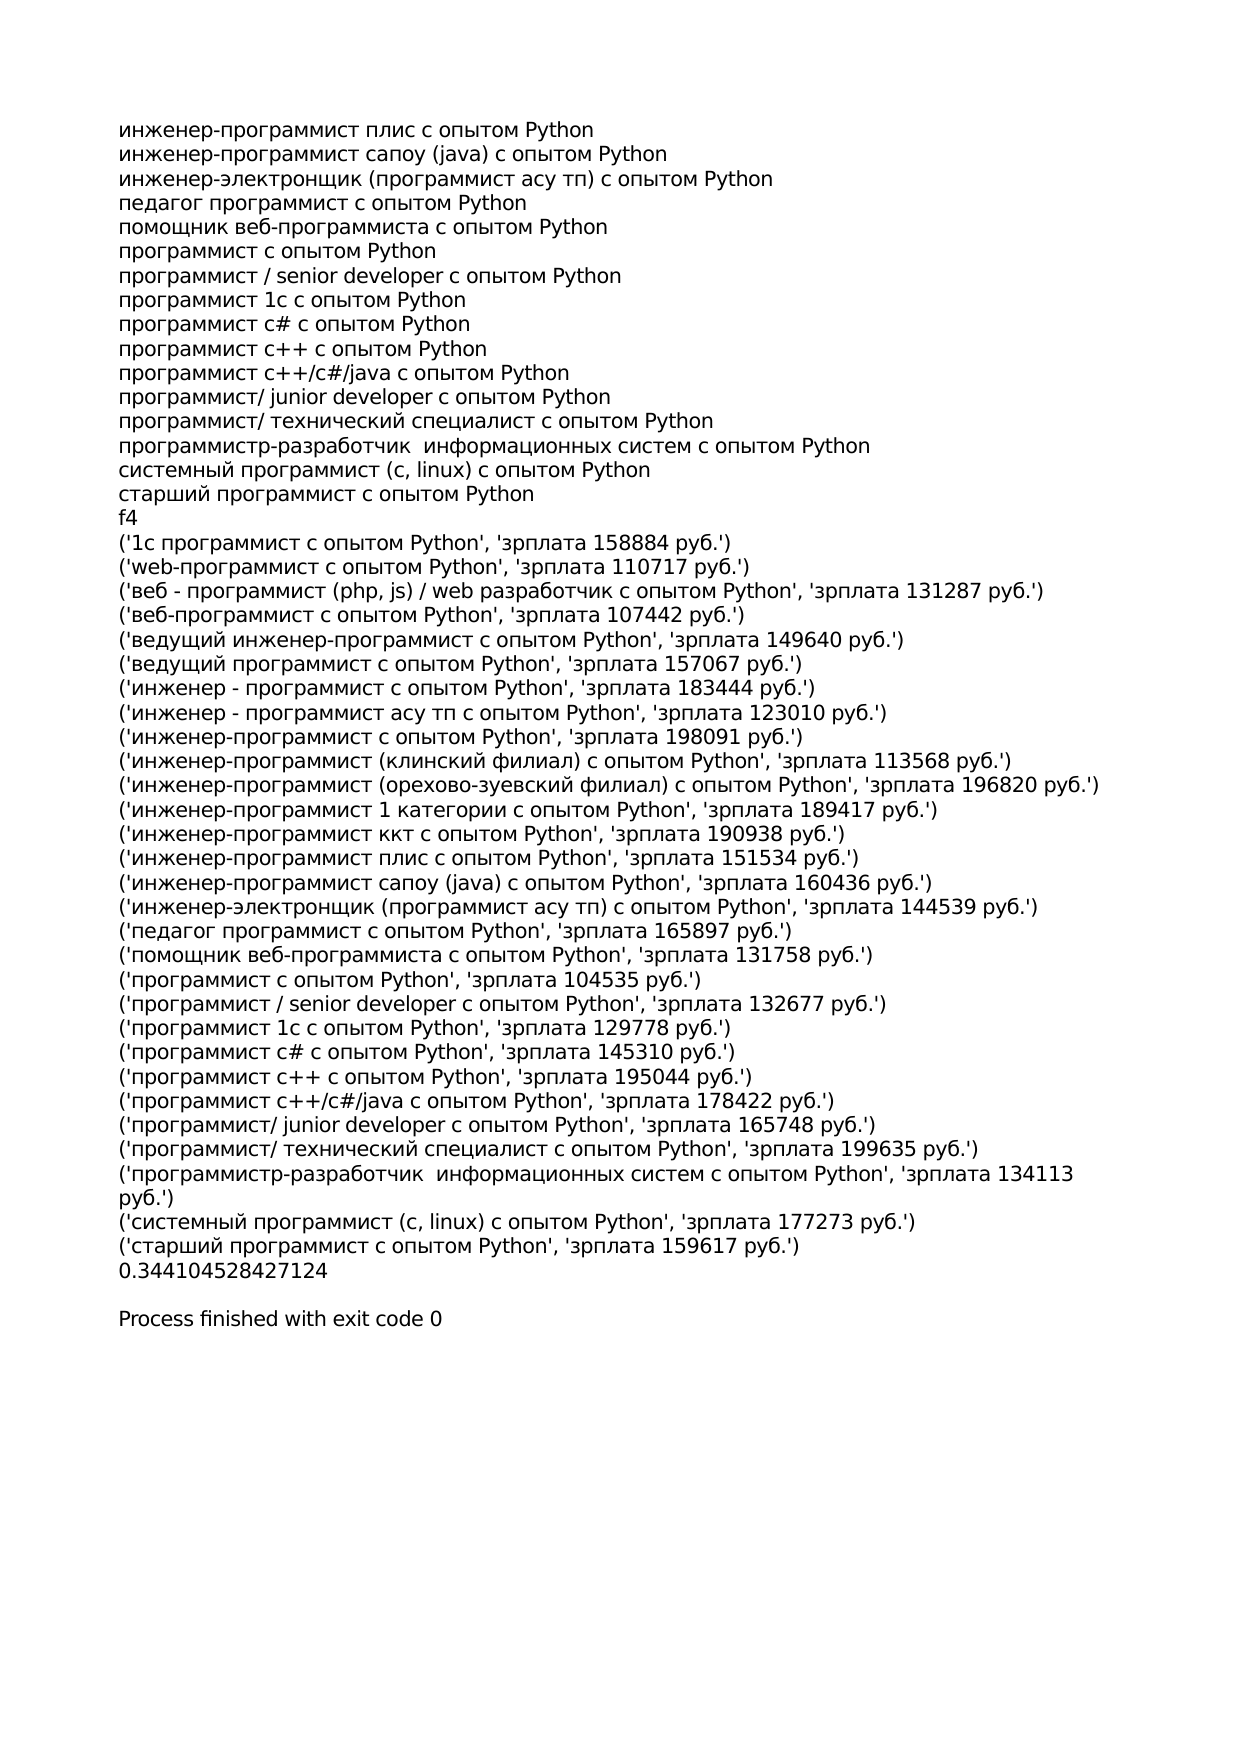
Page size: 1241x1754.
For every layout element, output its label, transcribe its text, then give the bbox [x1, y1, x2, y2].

text программистр-разработчик информационных систем с опытом Python [118, 434, 1122, 458]
text системный программист (c, linux) с опытом Python [118, 458, 1122, 482]
text помощник веб-программиста с опытом Python [118, 215, 1122, 239]
text ('веб-программист с опытом Python', 'зрплата 107442 руб.') [118, 603, 1122, 628]
text ('инженер-программист (орехово-зуевский филиал) с опытом Python', 'зрплата 196820 руб.') [118, 773, 1122, 798]
text ('программист/ junior developer с опытом Python', 'зрплата 165748 руб.') [118, 1113, 1122, 1137]
text ('программистр-разработчик информационных систем с опытом Python', 'зрплата 134113 руб.') [118, 1162, 1122, 1210]
text ('ведущий программист с опытом Python', 'зрплата 157067 руб.') [118, 652, 1122, 676]
text ('программист с опытом Python', 'зрплата 104535 руб.') [118, 968, 1122, 992]
text ('инженер-электронщик (программист асу тп) с опытом Python', 'зрплата 144539 руб.') [118, 895, 1122, 919]
text программист/ junior developer с опытом Python [118, 385, 1122, 409]
text старший программист с опытом Python [118, 482, 1122, 506]
text программист 1с с опытом Python [118, 288, 1122, 312]
text ('инженер-программист (клинский филиал) с опытом Python', 'зрплата 113568 руб.') [118, 749, 1122, 773]
text ('ведущий инженер-программист с опытом Python', 'зрплата 149640 руб.') [118, 628, 1122, 652]
text ('инженер-программист с опытом Python', 'зрплата 198091 руб.') [118, 725, 1122, 749]
text программист / senior developer с опытом Python [118, 264, 1122, 288]
text ('инженер-программист ккт с опытом Python', 'зрплата 190938 руб.') [118, 822, 1122, 846]
text ('1с программист с опытом Python', 'зрплата 158884 руб.') [118, 531, 1122, 555]
text ('программист/ технический специалист с опытом Python', 'зрплата 199635 руб.') [118, 1137, 1122, 1162]
text ('инженер - программист асу тп с опытом Python', 'зрплата 123010 руб.') [118, 701, 1122, 725]
text ('программист с++/с#/java с опытом Python', 'зрплата 178422 руб.') [118, 1089, 1122, 1113]
text ('системный программист (c, linux) с опытом Python', 'зрплата 177273 руб.') [118, 1210, 1122, 1234]
text ('помощник веб-программиста с опытом Python', 'зрплата 131758 руб.') [118, 943, 1122, 968]
text ('инженер-программист 1 категории с опытом Python', 'зрплата 189417 руб.') [118, 798, 1122, 822]
text инженер-программист плис с опытом Python [118, 118, 1122, 142]
text ('программист c# с опытом Python', 'зрплата 145310 руб.') [118, 1040, 1122, 1065]
text программист c# с опытом Python [118, 312, 1122, 337]
text ('инженер-программист сапоу (java) с опытом Python', 'зрплата 160436 руб.') [118, 871, 1122, 895]
text программист/ технический специалист с опытом Python [118, 409, 1122, 434]
text инженер-электронщик (программист асу тп) с опытом Python [118, 167, 1122, 191]
text педагог программист с опытом Python [118, 191, 1122, 215]
text инженер-программист сапоу (java) с опытом Python [118, 142, 1122, 167]
text ('веб - программист (php, js) / web разработчик с опытом Python', 'зрплата 131287 руб.') [118, 579, 1122, 603]
text ('web-программист с опытом Python', 'зрплата 110717 руб.') [118, 555, 1122, 579]
text ('старший программист с опытом Python', 'зрплата 159617 руб.') [118, 1234, 1122, 1259]
text f4 [118, 506, 1122, 531]
text 0.344104528427124 [118, 1259, 1122, 1283]
text программист с++/с#/java с опытом Python [118, 361, 1122, 385]
text ('программист / senior developer с опытом Python', 'зрплата 132677 руб.') [118, 992, 1122, 1016]
text ('педагог программист с опытом Python', 'зрплата 165897 руб.') [118, 919, 1122, 943]
text Process finished with exit code 0 [118, 1307, 1122, 1332]
text ('инженер - программист с опытом Python', 'зрплата 183444 руб.') [118, 676, 1122, 701]
text ('программист с++ с опытом Python', 'зрплата 195044 руб.') [118, 1065, 1122, 1089]
text ('программист 1с с опытом Python', 'зрплата 129778 руб.') [118, 1016, 1122, 1040]
text программист с++ с опытом Python [118, 337, 1122, 361]
text ('инженер-программист плис с опытом Python', 'зрплата 151534 руб.') [118, 846, 1122, 871]
text программист с опытом Python [118, 239, 1122, 264]
